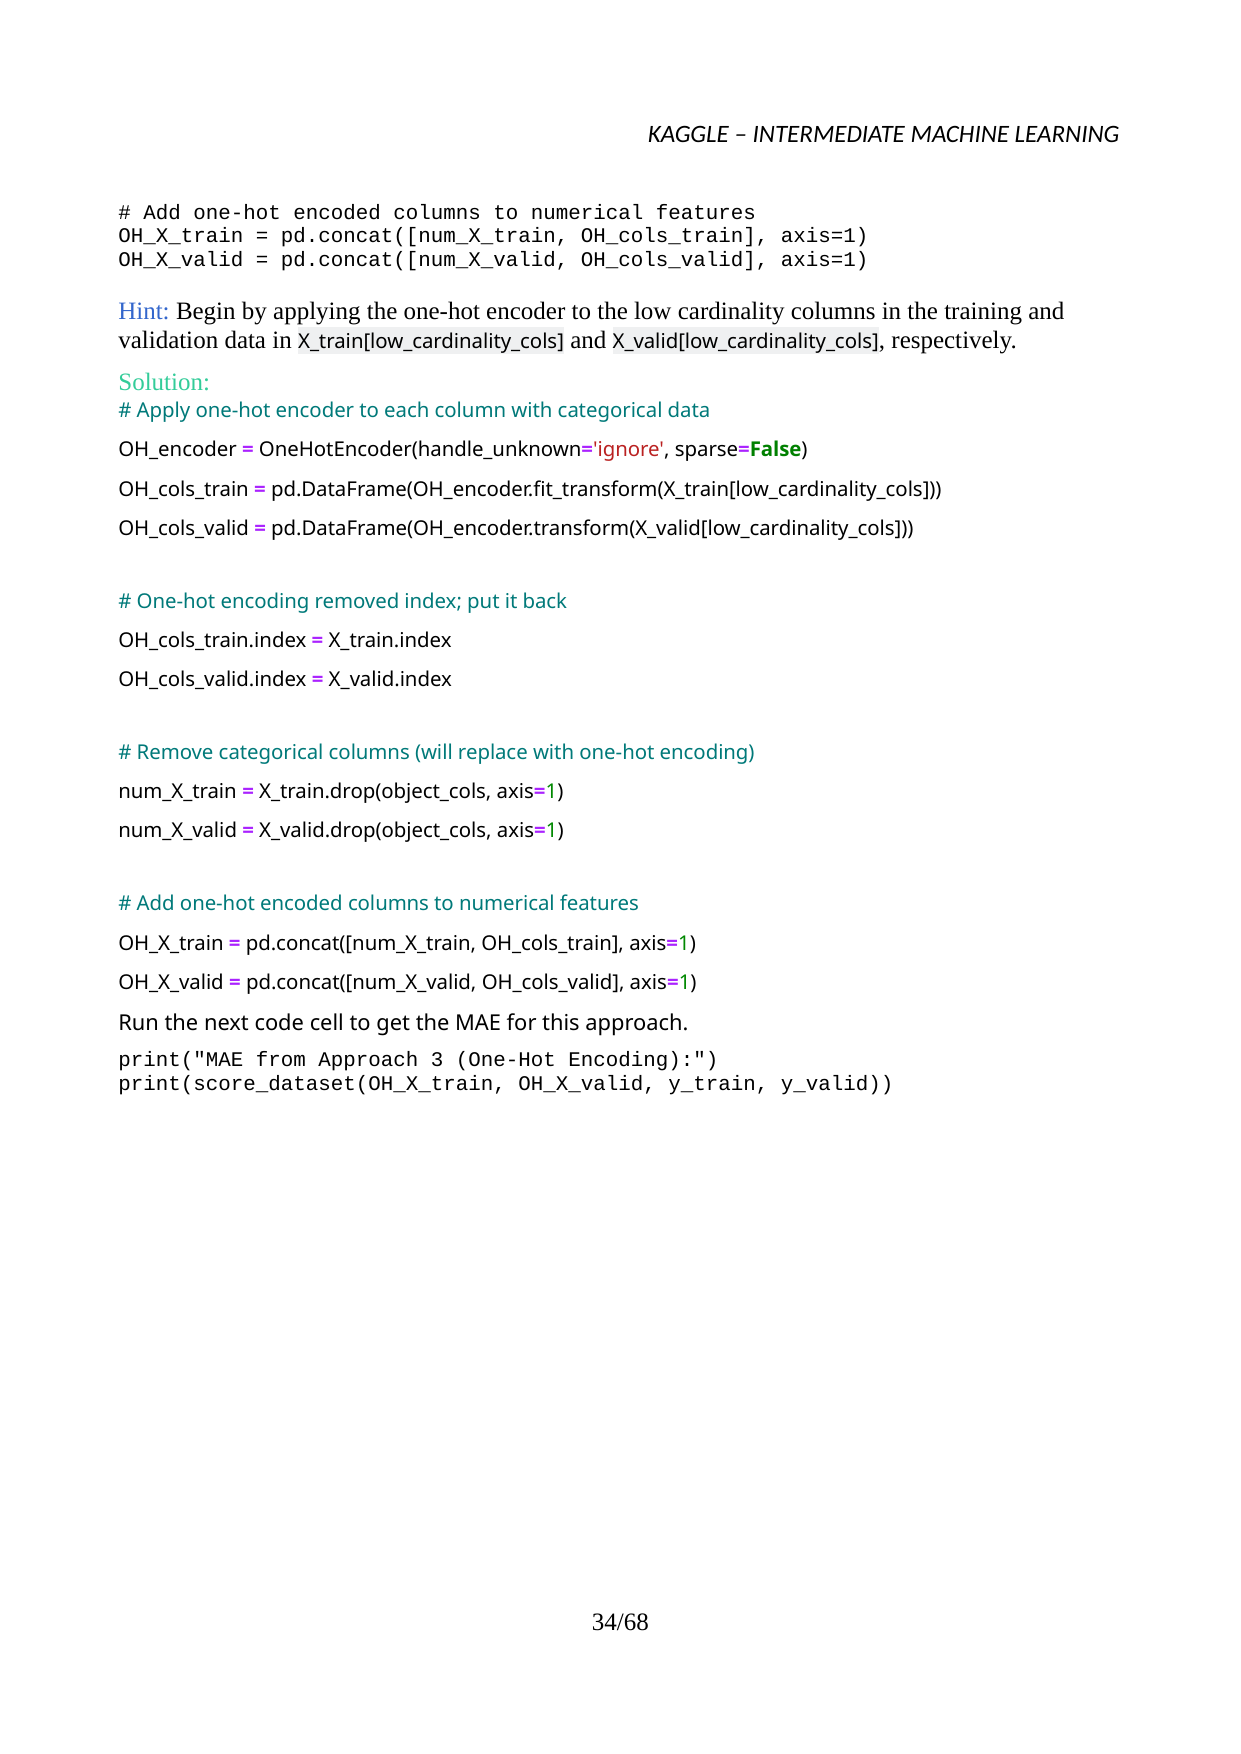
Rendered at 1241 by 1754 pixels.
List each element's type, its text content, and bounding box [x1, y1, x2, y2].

text # Apply one-hot encoder to each column with categorical data [118, 396, 1122, 423]
text # Remove categorical columns (will replace with one-hot encoding) [118, 738, 1122, 765]
text Run the next code cell to get the MAE for this approach. [118, 1007, 1122, 1037]
text OH_cols_valid = pd.DataFrame(OH_encoder.transform(X_valid[low_cardinality_cols])) [118, 513, 1122, 541]
text # Add one-hot encoded columns to numerical features [118, 889, 1122, 917]
text OH_X_valid = pd.concat([num_X_valid, OH_cols_valid], axis=1) [118, 249, 1122, 273]
text OH_X_valid = pd.concat([num_X_valid, OH_cols_valid], axis=1) [118, 967, 1122, 995]
text print(score_dataset(OH_X_train, OH_X_valid, y_train, y_valid)) [118, 1073, 1122, 1096]
text OH_cols_train.index = X_train.index [118, 626, 1122, 653]
text print("MAE from Approach 3 (One-Hot Encoding):") [118, 1049, 1122, 1073]
text # One-hot encoding removed index; put it back [118, 586, 1122, 614]
text OH_X_train = pd.concat([num_X_train, OH_cols_train], axis=1) [118, 225, 1122, 249]
text Solution: [118, 367, 1122, 396]
text OH_cols_valid.index = X_valid.index [118, 665, 1122, 692]
text num_X_train = X_train.drop(object_cols, axis=1) [118, 777, 1122, 804]
text OH_encoder = OneHotEncoder(handle_unknown='ignore', sparse=False) [118, 435, 1122, 463]
text OH_cols_train = pd.DataFrame(OH_encoder.fit_transform(X_train[low_cardinality_cols])) [118, 474, 1122, 502]
text # Add one-hot encoded columns to numerical features [118, 202, 1122, 225]
text Hint: Begin by applying the one-hot encoder to the low cardinality columns in the training and validation data in X_train[low_cardinality_cols] and X_valid[low_cardinality_cols], respectively. [118, 296, 1122, 354]
text num_X_valid = X_valid.drop(object_cols, axis=1) [118, 816, 1122, 844]
text OH_X_train = pd.concat([num_X_train, OH_cols_train], axis=1) [118, 928, 1122, 956]
